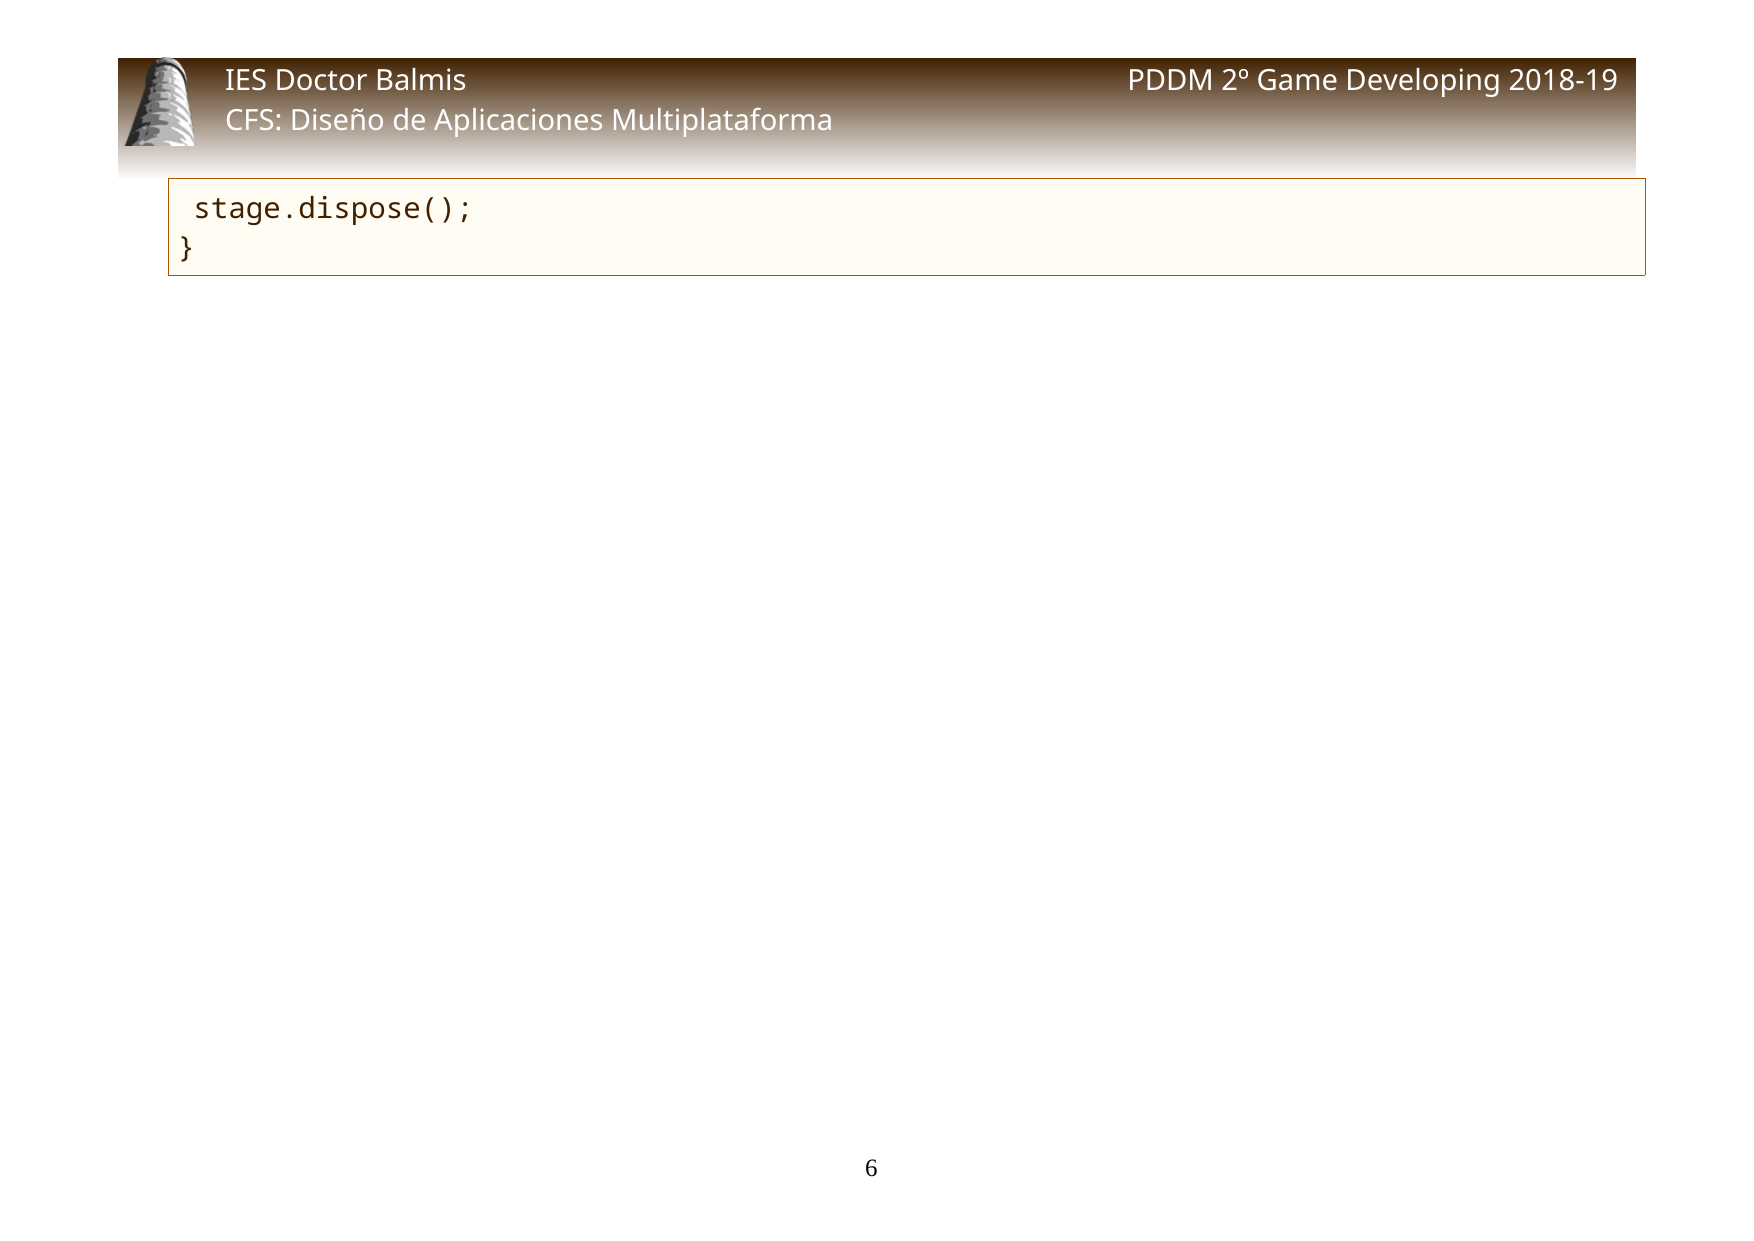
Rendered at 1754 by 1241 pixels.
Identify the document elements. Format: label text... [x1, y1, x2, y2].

text } [169, 218, 1645, 275]
text stage.dispose(); [169, 179, 1645, 218]
picture [121, 57, 202, 146]
